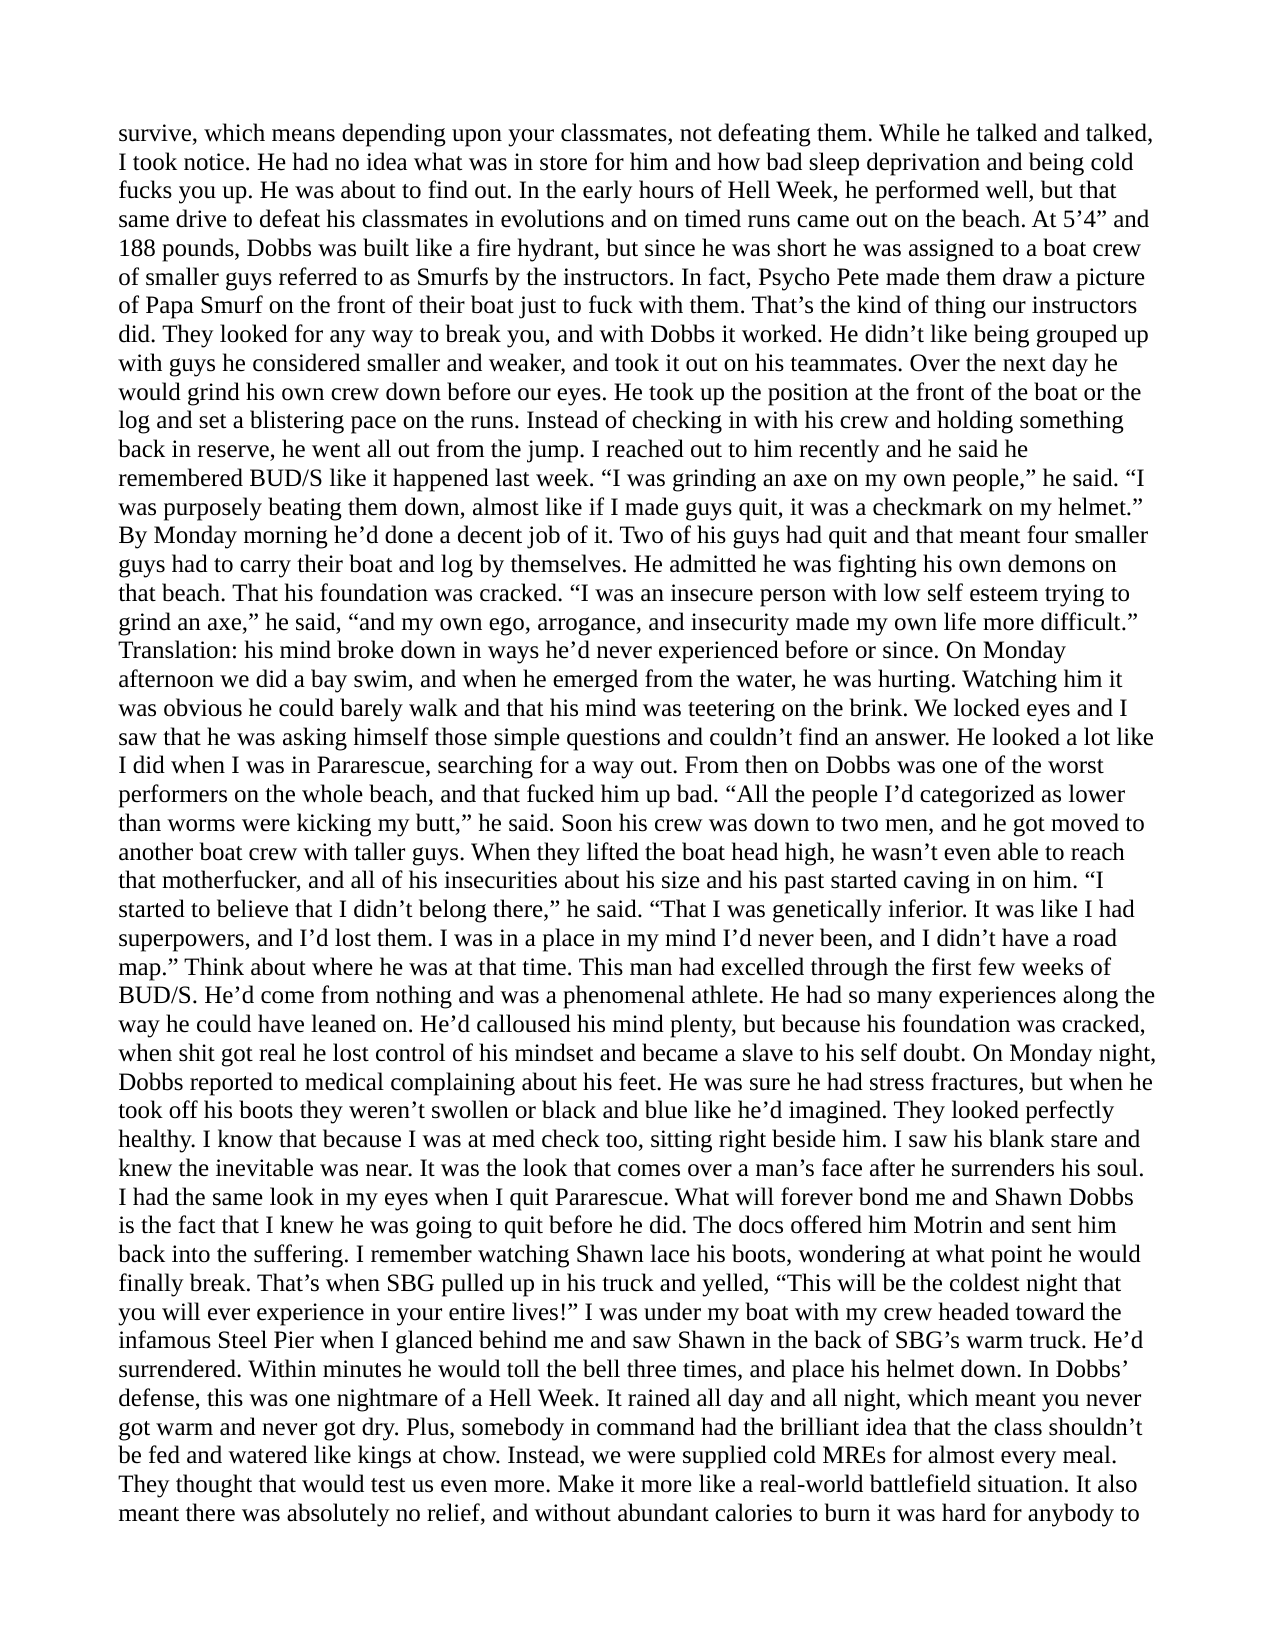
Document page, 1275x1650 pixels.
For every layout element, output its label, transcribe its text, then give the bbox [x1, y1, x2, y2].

text survive, which means depending upon your classmates, not defeating them. While he talked and talked, I took notice. He had no idea what was in store for him and how bad sleep deprivation and being cold fucks you up. He was about to find out. In the early hours of Hell Week, he performed well, but that same drive to defeat his classmates in evolutions and on timed runs came out on the beach. At 5’4” and 188 pounds, Dobbs was built like a fire hydrant, but since he was short he was assigned to a boat crew of smaller guys referred to as Smurfs by the instructors. In fact, Psycho Pete made them draw a picture of Papa Smurf on the front of their boat just to fuck with them. That’s the kind of thing our instructors did. They looked for any way to break you, and with Dobbs it worked. He didn’t like being grouped up with guys he considered smaller and weaker, and took it out on his teammates. Over the next day he would grind his own crew down before our eyes. He took up the position at the front of the boat or the log and set a blistering pace on the runs. Instead of checking in with his crew and holding something back in reserve, he went all out from the jump. I reached out to him recently and he said he remembered BUD/S like it happened last week. “I was grinding an axe on my own people,” he said. “I was purposely beating them down, almost like if I made guys quit, it was a checkmark on my helmet.” By Monday morning he’d done a decent job of it. Two of his guys had quit and that meant four smaller guys had to carry their boat and log by themselves. He admitted he was fighting his own demons on that beach. That his foundation was cracked. “I was an insecure person with low self esteem trying to grind an axe,” he said, “and my own ego, arrogance, and insecurity made my own life more difficult.” Translation: his mind broke down in ways he’d never experienced before or since. On Monday afternoon we did a bay swim, and when he emerged from the water, he was hurting. Watching him it was obvious he could barely walk and that his mind was teetering on the brink. We locked eyes and I saw that he was asking himself those simple questions and couldn’t find an answer. He looked a lot like I did when I was in Pararescue, searching for a way out. From then on Dobbs was one of the worst performers on the whole beach, and that fucked him up bad. “All the people I’d categorized as lower than worms were kicking my butt,” he said. Soon his crew was down to two men, and he got moved to another boat crew with taller guys. When they lifted the boat head high, he wasn’t even able to reach that motherfucker, and all of his insecurities about his size and his past started caving in on him. “I started to believe that I didn’t belong there,” he said. “That I was genetically inferior. It was like I had superpowers, and I’d lost them. I was in a place in my mind I’d never been, and I didn’t have a road map.” Think about where he was at that time. This man had excelled through the first few weeks of BUD/S. He’d come from nothing and was a phenomenal athlete. He had so many experiences along the way he could have leaned on. He’d calloused his mind plenty, but because his foundation was cracked, when shit got real he lost control of his mindset and became a slave to his self doubt. On Monday night, Dobbs reported to medical complaining about his feet. He was sure he had stress fractures, but when he took off his boots they weren’t swollen or black and blue like he’d imagined. They looked perfectly healthy. I know that because I was at med check too, sitting right beside him. I saw his blank stare and knew the inevitable was near. It was the look that comes over a man’s face after he surrenders his soul. I had the same look in my eyes when I quit Pararescue. What will forever bond me and Shawn Dobbs is the fact that I knew he was going to quit before he did. The docs offered him Motrin and sent him back into the suffering. I remember watching Shawn lace his boots, wondering at what point he would finally break. That’s when SBG pulled up in his truck and yelled, “This will be the coldest night that you will ever experience in your entire lives!” I was under my boat with my crew headed toward the infamous Steel Pier when I glanced behind me and saw Shawn in the back of SBG’s warm truck. He’d surrendered. Within minutes he would toll the bell three times, and place his helmet down. In Dobbs’ defense, this was one nightmare of a Hell Week. It rained all day and all night, which meant you never got warm and never got dry. Plus, somebody in command had the brilliant idea that the class shouldn’t be fed and watered like kings at chow. Instead, we were supplied cold MREs for almost every meal. They thought that would test us even more. Make it more like a real-world battlefield situation. It also meant there was absolutely no relief, and without abundant calories to burn it was hard for anybody to [118, 118, 1157, 1527]
